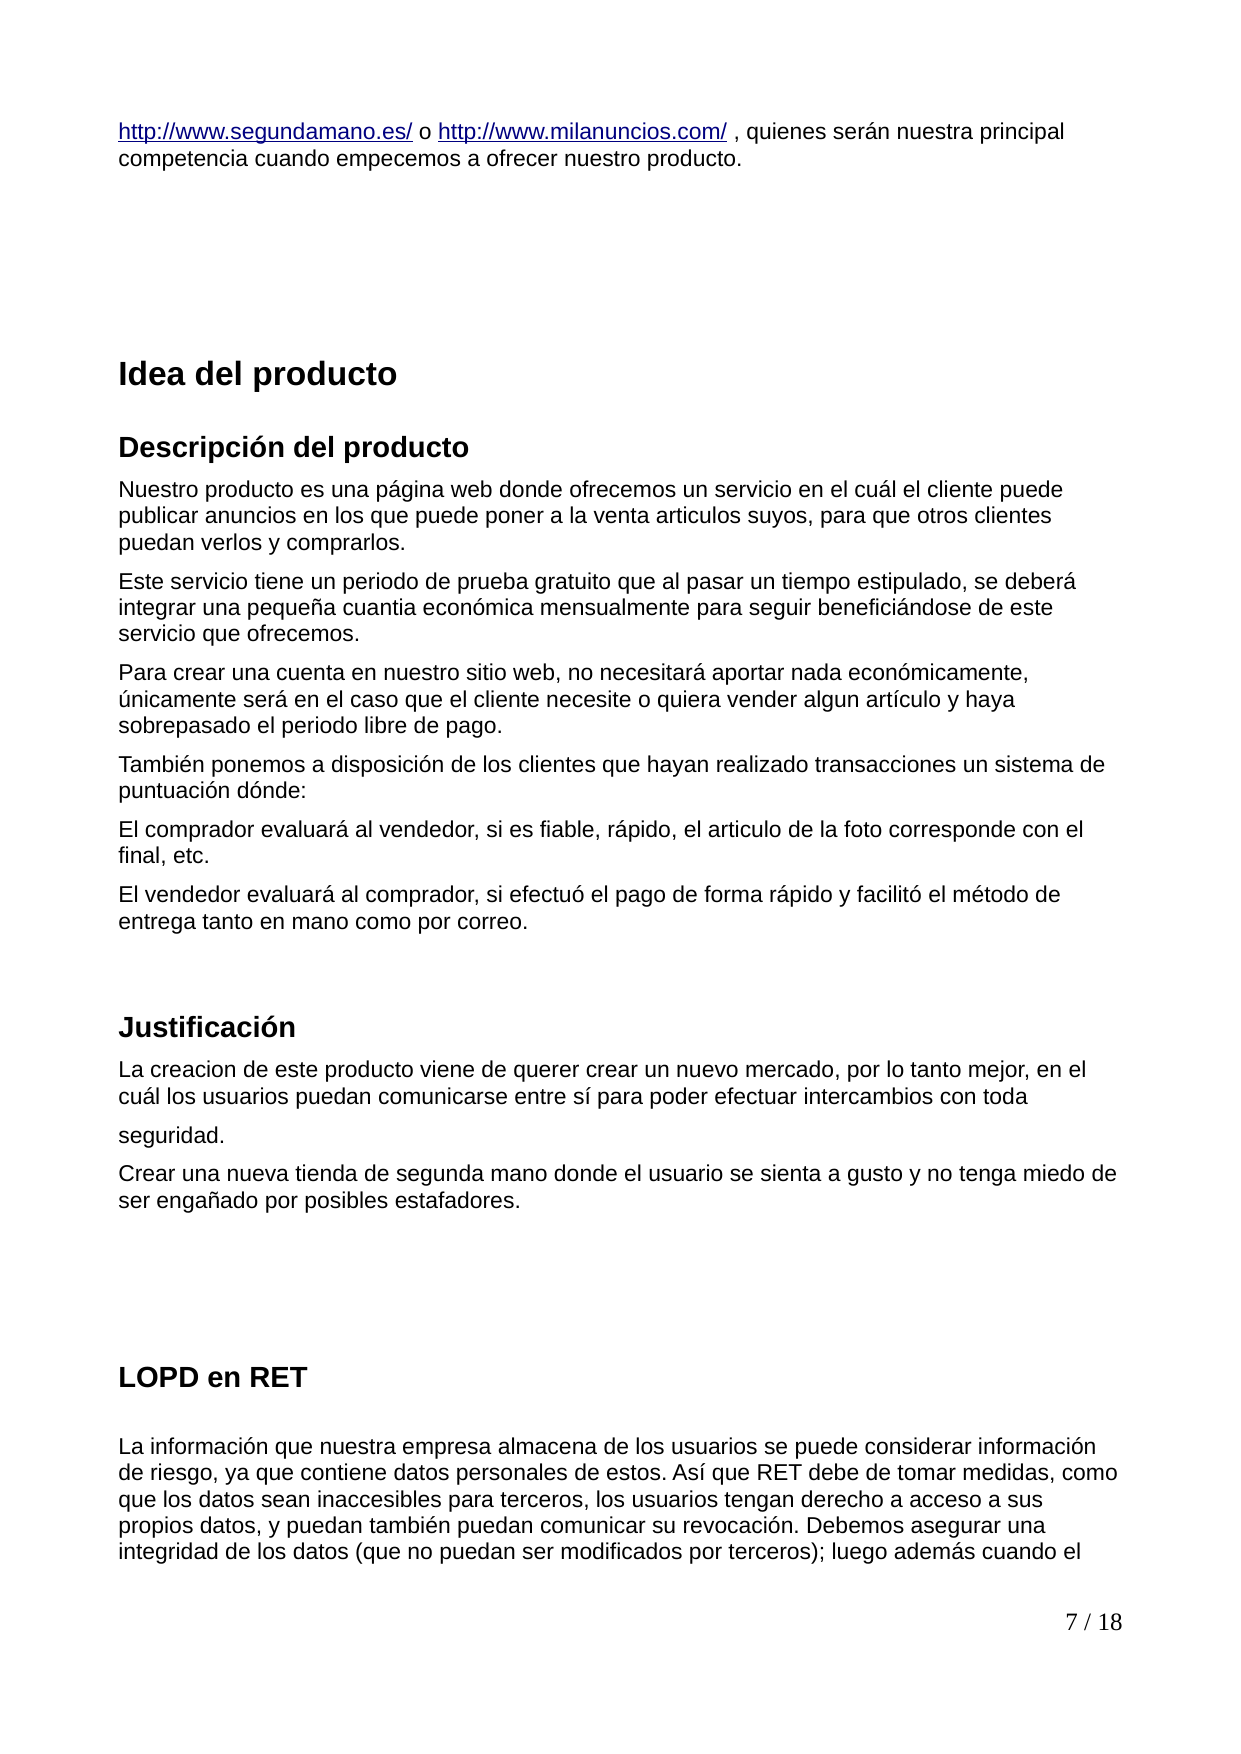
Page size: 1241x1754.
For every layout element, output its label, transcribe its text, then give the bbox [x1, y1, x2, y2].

text Crear una nueva tienda de segunda mano donde el usuario se sienta a gusto y no tenga miedo de ser engañado por posibles estafadores. [118, 1160, 1122, 1213]
text También ponemos a disposición de los clientes que hayan realizado transacciones un sistema de puntuación dónde: [118, 751, 1122, 803]
subtitle Justificación [118, 1010, 1122, 1044]
text Este servicio tiene un periodo de prueba gratuito que al pasar un tiempo estipulado, se deberá integrar una pequeña cuantia económica mensualmente para seguir beneficiándose de este servicio que ofrecemos. [118, 568, 1122, 647]
text http://www.segundamano.es/ o http://www.milanuncios.com/ , quienes serán nuestra principal competencia cuando empecemos a ofrecer nuestro producto. [118, 118, 1122, 171]
text seguridad. [118, 1122, 1122, 1148]
text Nuestro producto es una página web donde ofrecemos un servicio en el cuál el cliente puede publicar anuncios en los que puede poner a la venta articulos suyos, para que otros clientes puedan verlos y comprarlos. [118, 476, 1122, 555]
text La información que nuestra empresa almacena de los usuarios se puede considerar información de riesgo, ya que contiene datos personales de estos. Así que RET debe de tomar medidas, como que los datos sean inaccesibles para terceros, los usuarios tengan derecho a acceso a sus propios datos, y puedan también puedan comunicar su revocación. Debemos asegurar una integridad de los datos (que no puedan ser modificados por terceros); luego además cuando el [118, 1407, 1122, 1565]
subtitle Descripción del producto [118, 430, 1122, 464]
subtitle LOPD en RET [118, 1361, 1122, 1394]
text El comprador evaluará al vendedor, si es fiable, rápido, el articulo de la foto corresponde con el final, etc. [118, 816, 1122, 869]
text La creacion de este producto viene de querer crear un nuevo mercado, por lo tanto mejor, en el cuál los usuarios puedan comunicarse entre sí para poder efectuar intercambios con toda [118, 1056, 1122, 1109]
subtitle Idea del producto [118, 354, 1122, 393]
text El vendedor evaluará al comprador, si efectuó el pago de forma rápido y facilitó el método de entrega tanto en mano como por correo. [118, 881, 1122, 934]
text Para crear una cuenta en nuestro sitio web, no necesitará aportar nada económicamente, únicamente será en el caso que el cliente necesite o quiera vender algun artículo y haya sobrepasado el periodo libre de pago. [118, 659, 1122, 738]
